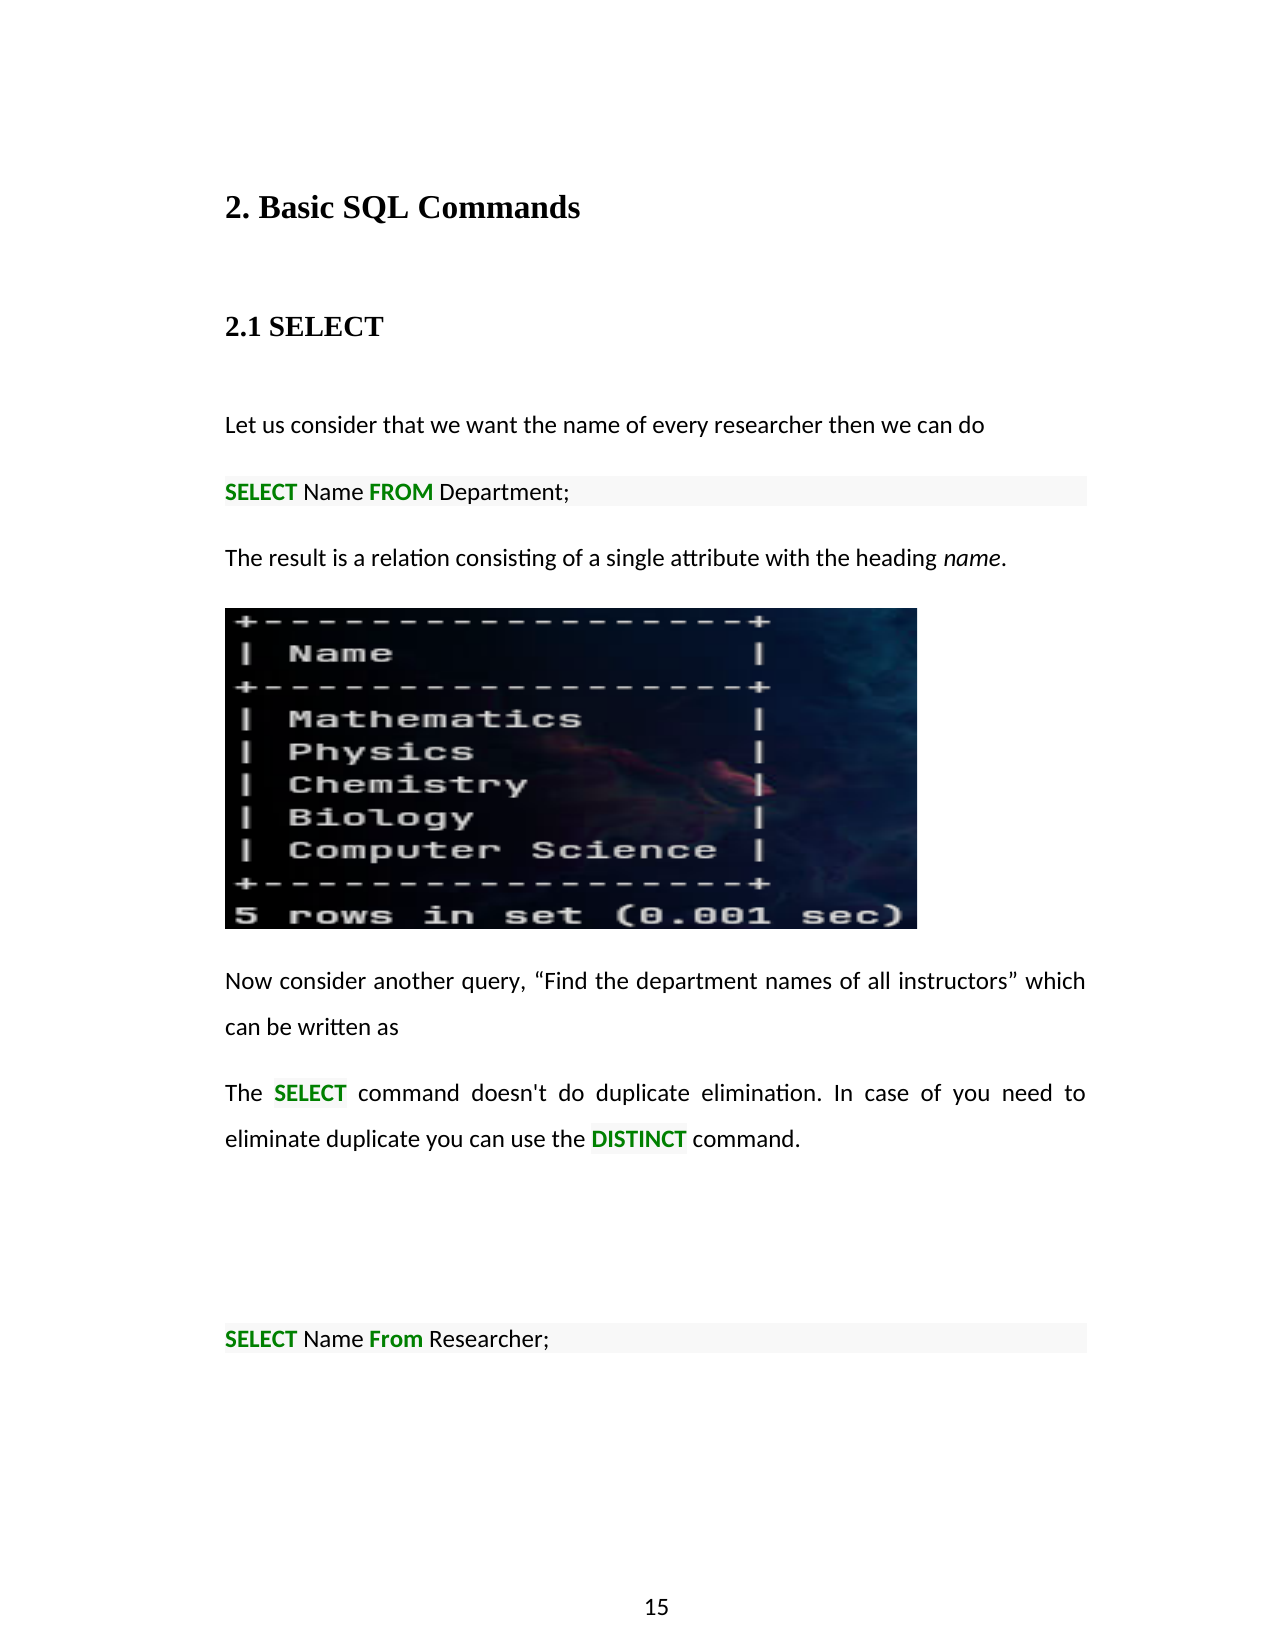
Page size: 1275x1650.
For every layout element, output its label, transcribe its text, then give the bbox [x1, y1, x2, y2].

text SELECT Name FROM Department; [225, 476, 1087, 506]
subtitle 2. Basic SQL Commands [225, 187, 1087, 226]
text SELECT Name From Researcher; [225, 1323, 1087, 1353]
picture [225, 608, 918, 929]
text The result is a relation consisting of a single attribute with the heading name. [225, 542, 1087, 573]
text The SELECT command doesn't do duplicate elimination. In case of you need to eliminate duplicate you can use the DISTINCT command. [225, 1077, 1087, 1154]
subtitle 2.1 SELECT [225, 309, 1087, 343]
text Now consider another query, “Find the department names of all instructors” which can be written as [225, 965, 1087, 1041]
text Let us consider that we want the name of every researcher then we can do [225, 409, 1087, 440]
